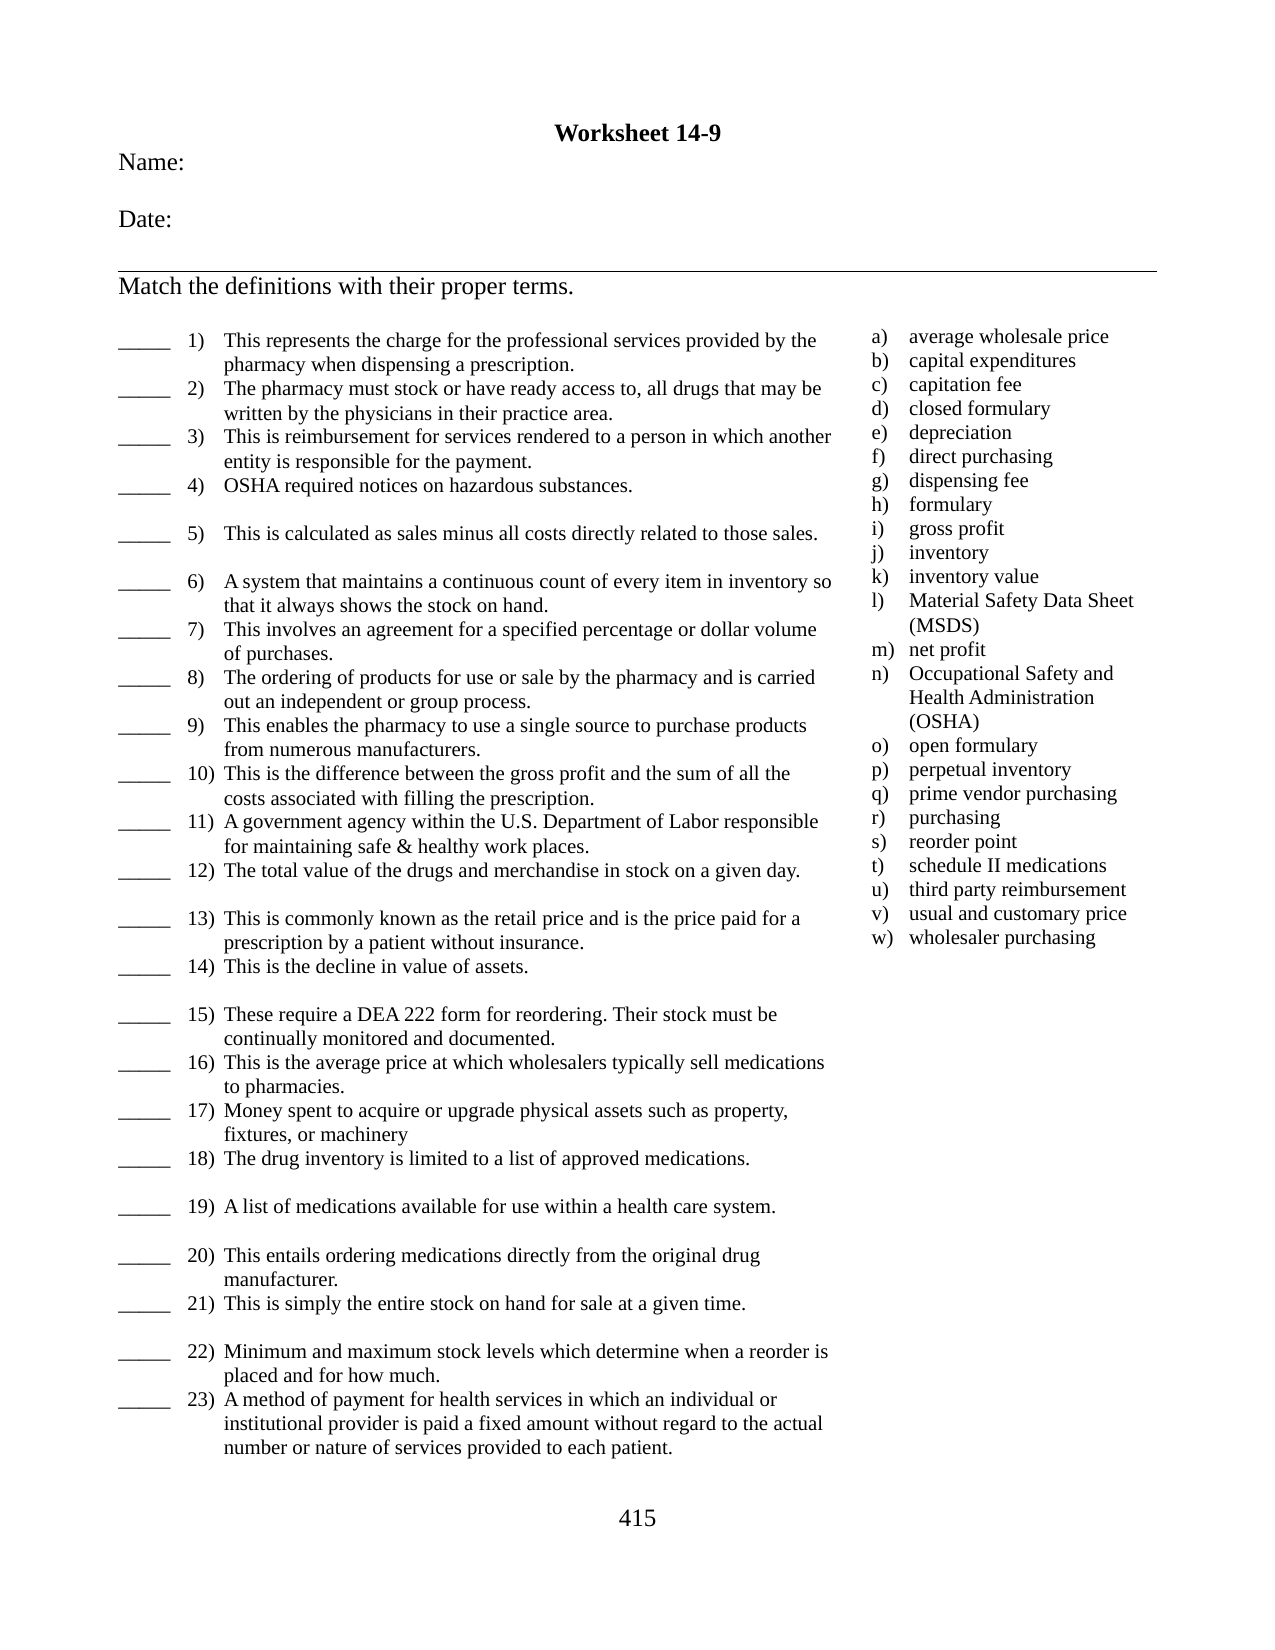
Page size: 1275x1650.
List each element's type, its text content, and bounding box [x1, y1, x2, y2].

table_cell _____ [118, 1243, 187, 1291]
table_cell This is commonly known as the retail price and is the price paid for a prescription by a patient without insurance. [224, 906, 834, 954]
table_cell Money spent to acquire or upgrade physical assets such as property, fixtures, or machinery [224, 1098, 834, 1146]
list inventory [871, 540, 1156, 564]
table_cell A list of medications available for use within a health care system. [224, 1195, 834, 1243]
table_cell _____ [118, 1002, 187, 1050]
table_cell _____ [118, 425, 187, 473]
table_cell 10) [187, 761, 223, 809]
table_cell _____ [118, 376, 187, 424]
table_cell A method of payment for health services in which an individual or institutional provider is paid a fixed amount without regard to the actual number or nature of services provided to each patient. [224, 1387, 834, 1459]
table_header This represents the charge for the professional services provided by the pharmacy when dispensing a prescription. [224, 328, 834, 376]
list closed formulary [871, 396, 1156, 420]
list Material Safety Data Sheet (MSDS) [871, 588, 1156, 637]
table_cell Minimum and maximum stock levels which determine when a reorder is placed and for how much. [224, 1339, 834, 1387]
list capitation fee [871, 372, 1156, 396]
list reorder point [871, 829, 1156, 853]
table_cell 12) [187, 858, 223, 906]
text Worksheet 14-9 [118, 118, 1157, 147]
table_cell These require a DEA 222 form for reordering. Their stock must be continually monitored and documented. [224, 1002, 834, 1050]
list perpetual inventory [871, 757, 1156, 781]
table_cell The pharmacy must stock or have ready access to, all drugs that may be written by the physicians in their practice area. [224, 376, 834, 424]
table_cell _____ [118, 1098, 187, 1146]
table_cell _____ [118, 858, 187, 906]
table_cell _____ [118, 1291, 187, 1339]
table_cell This involves an agreement for a specified percentage or dollar volume of purchases. [224, 617, 834, 665]
table_cell 9) [187, 713, 223, 761]
table_cell 21) [187, 1291, 223, 1339]
table_cell _____ [118, 665, 187, 713]
table_cell _____ [118, 1339, 187, 1387]
table_cell 2) [187, 376, 223, 424]
table_cell 15) [187, 1002, 223, 1050]
table_cell 6) [187, 569, 223, 617]
list usual and customary price [871, 901, 1156, 925]
table_cell A system that maintains a continuous count of every item in inventory so that it always shows the stock on hand. [224, 569, 834, 617]
list wholesaler purchasing [871, 925, 1156, 949]
table_cell This is the difference between the gross profit and the sum of all the costs associated with filling the prescription. [224, 761, 834, 809]
table_cell _____ [118, 569, 187, 617]
table_cell This is the average price at which wholesalers typically sell medications to pharmacies. [224, 1050, 834, 1098]
table_cell A government agency within the U.S. Department of Labor responsible for maintaining safe & healthy work places. [224, 810, 834, 858]
text Date: [118, 204, 1157, 233]
list depreciation [871, 420, 1156, 444]
table_cell _____ [118, 1146, 187, 1194]
table_cell 19) [187, 1195, 223, 1243]
table_cell _____ [118, 473, 187, 521]
table_cell The drug inventory is limited to a list of approved medications. [224, 1146, 834, 1194]
table_header _____ [118, 328, 187, 376]
list open formulary [871, 733, 1156, 757]
table_header 1) [187, 328, 223, 376]
table_cell 13) [187, 906, 223, 954]
list direct purchasing [871, 444, 1156, 468]
list prime vendor purchasing [871, 781, 1156, 805]
text Match the definitions with their proper terms. [118, 272, 1157, 299]
list capital expenditures [871, 348, 1156, 372]
table_cell This is calculated as sales minus all costs directly related to those sales. [224, 521, 834, 569]
list formulary [871, 492, 1156, 516]
table_cell 7) [187, 617, 223, 665]
table_cell This is the decline in value of assets. [224, 954, 834, 1002]
table_cell _____ [118, 954, 187, 1002]
table_cell This entails ordering medications directly from the original drug manufacturer. [224, 1243, 834, 1291]
table_cell The total value of the drugs and merchandise in stock on a given day. [224, 858, 834, 906]
table_cell This enables the pharmacy to use a single source to purchase products from numerous manufacturers. [224, 713, 834, 761]
table_cell 8) [187, 665, 223, 713]
list net profit [871, 637, 1156, 661]
table_cell This is reimbursement for services rendered to a person in which another entity is responsible for the payment. [224, 425, 834, 473]
table_cell _____ [118, 617, 187, 665]
table_cell 14) [187, 954, 223, 1002]
list dispensing fee [871, 468, 1156, 492]
table_cell 22) [187, 1339, 223, 1387]
table_cell _____ [118, 1050, 187, 1098]
table_cell 23) [187, 1387, 223, 1459]
table_cell _____ [118, 1195, 187, 1243]
table_cell _____ [118, 521, 187, 569]
table_cell 3) [187, 425, 223, 473]
table_cell _____ [118, 761, 187, 809]
list gross profit [871, 516, 1156, 540]
list schedule II medications [871, 853, 1156, 877]
list third party reimbursement [871, 877, 1156, 901]
table_cell 17) [187, 1098, 223, 1146]
table_cell _____ [118, 906, 187, 954]
table_cell _____ [118, 1387, 187, 1459]
table_cell 18) [187, 1146, 223, 1194]
table_cell OSHA required notices on hazardous substances. [224, 473, 834, 521]
list average wholesale price [871, 324, 1156, 348]
table_cell The ordering of products for use or sale by the pharmacy and is carried out an independent or group process. [224, 665, 834, 713]
table_cell This is simply the entire stock on hand for sale at a given time. [224, 1291, 834, 1339]
table_cell _____ [118, 810, 187, 858]
table_cell 5) [187, 521, 223, 569]
table_cell 11) [187, 810, 223, 858]
table_cell _____ [118, 713, 187, 761]
list purchasing [871, 805, 1156, 829]
table_cell 4) [187, 473, 223, 521]
list inventory value [871, 564, 1156, 588]
table_cell 16) [187, 1050, 223, 1098]
list Occupational Safety and Health Administration (OSHA) [871, 661, 1156, 733]
text Name: [118, 147, 1157, 176]
table_cell 20) [187, 1243, 223, 1291]
